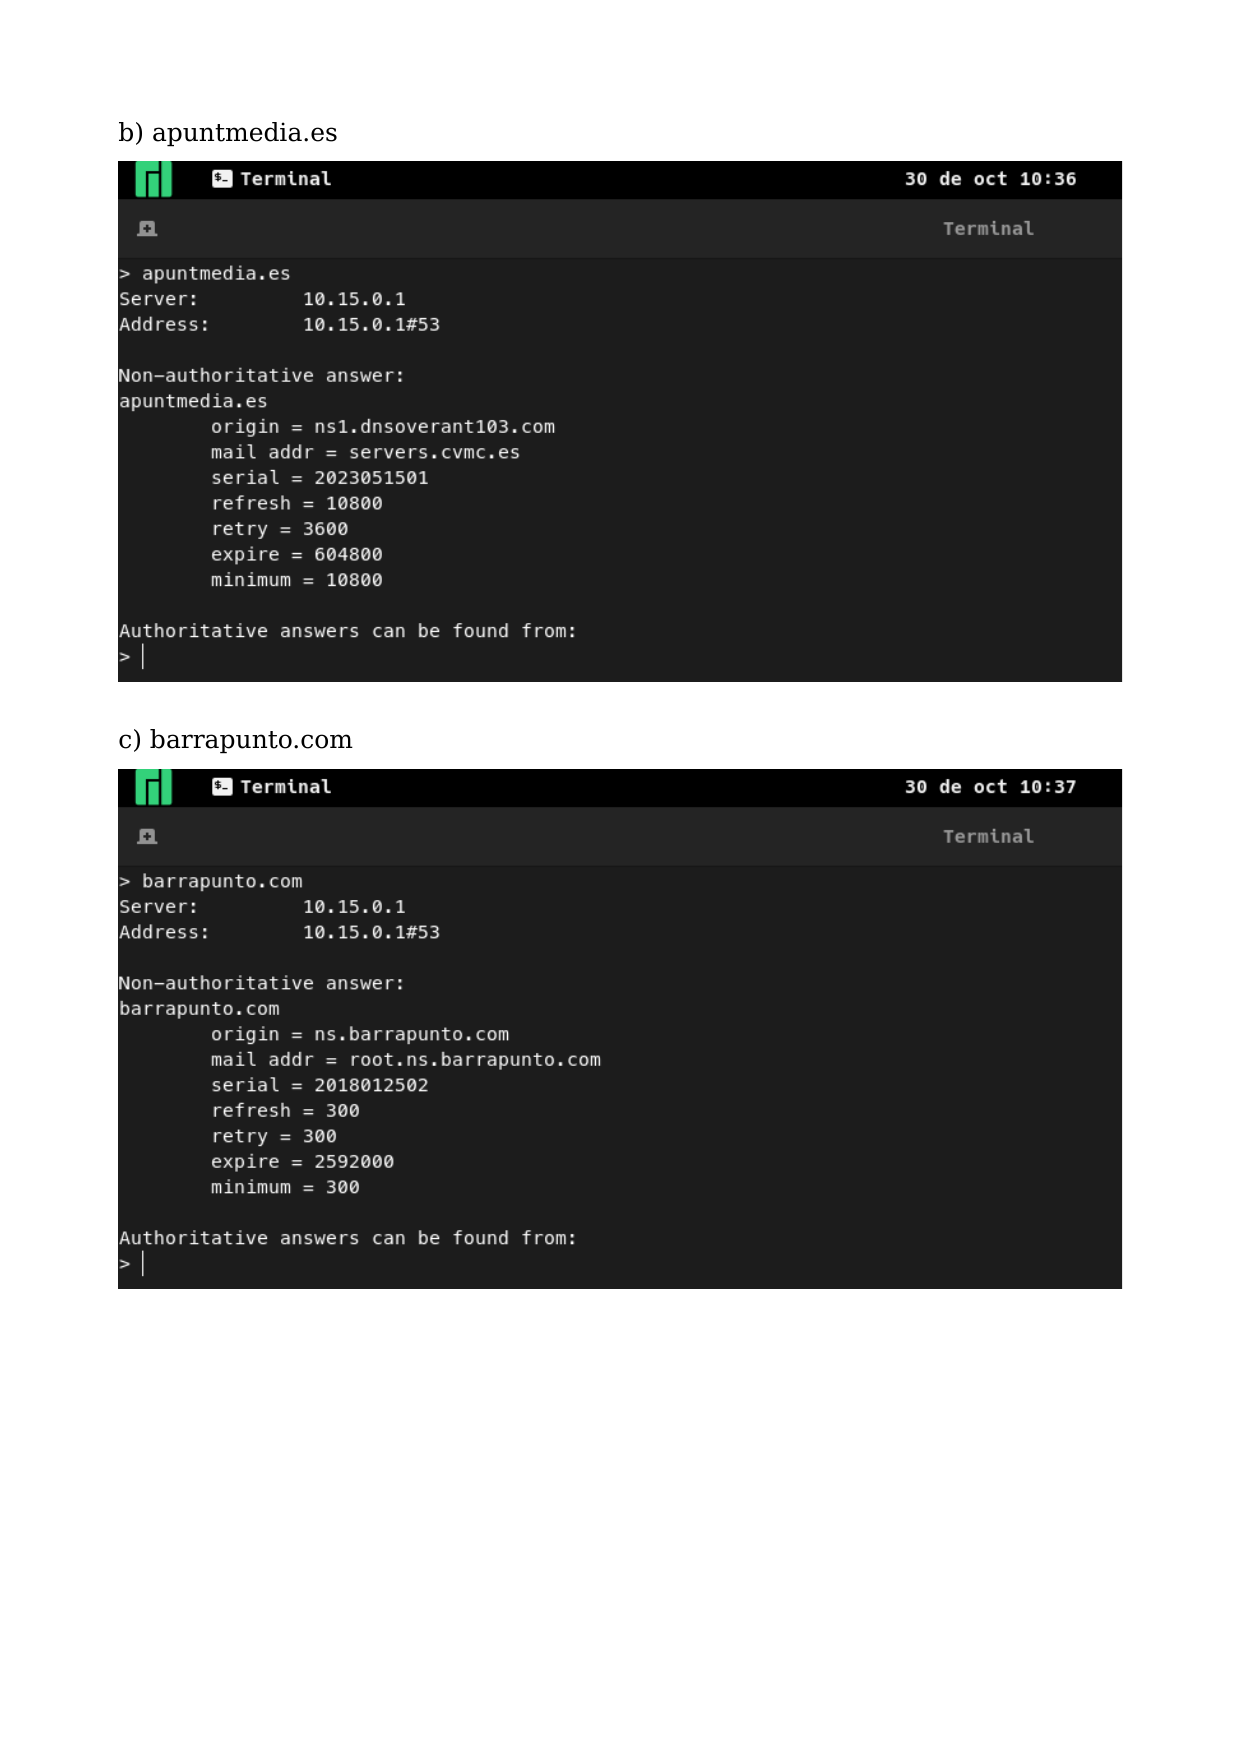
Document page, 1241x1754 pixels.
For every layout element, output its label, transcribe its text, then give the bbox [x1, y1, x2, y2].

text c) barrapunto.com [118, 725, 1122, 754]
text b) apuntmedia.es [118, 118, 1122, 147]
picture [118, 161, 1123, 682]
picture [118, 769, 1123, 1289]
